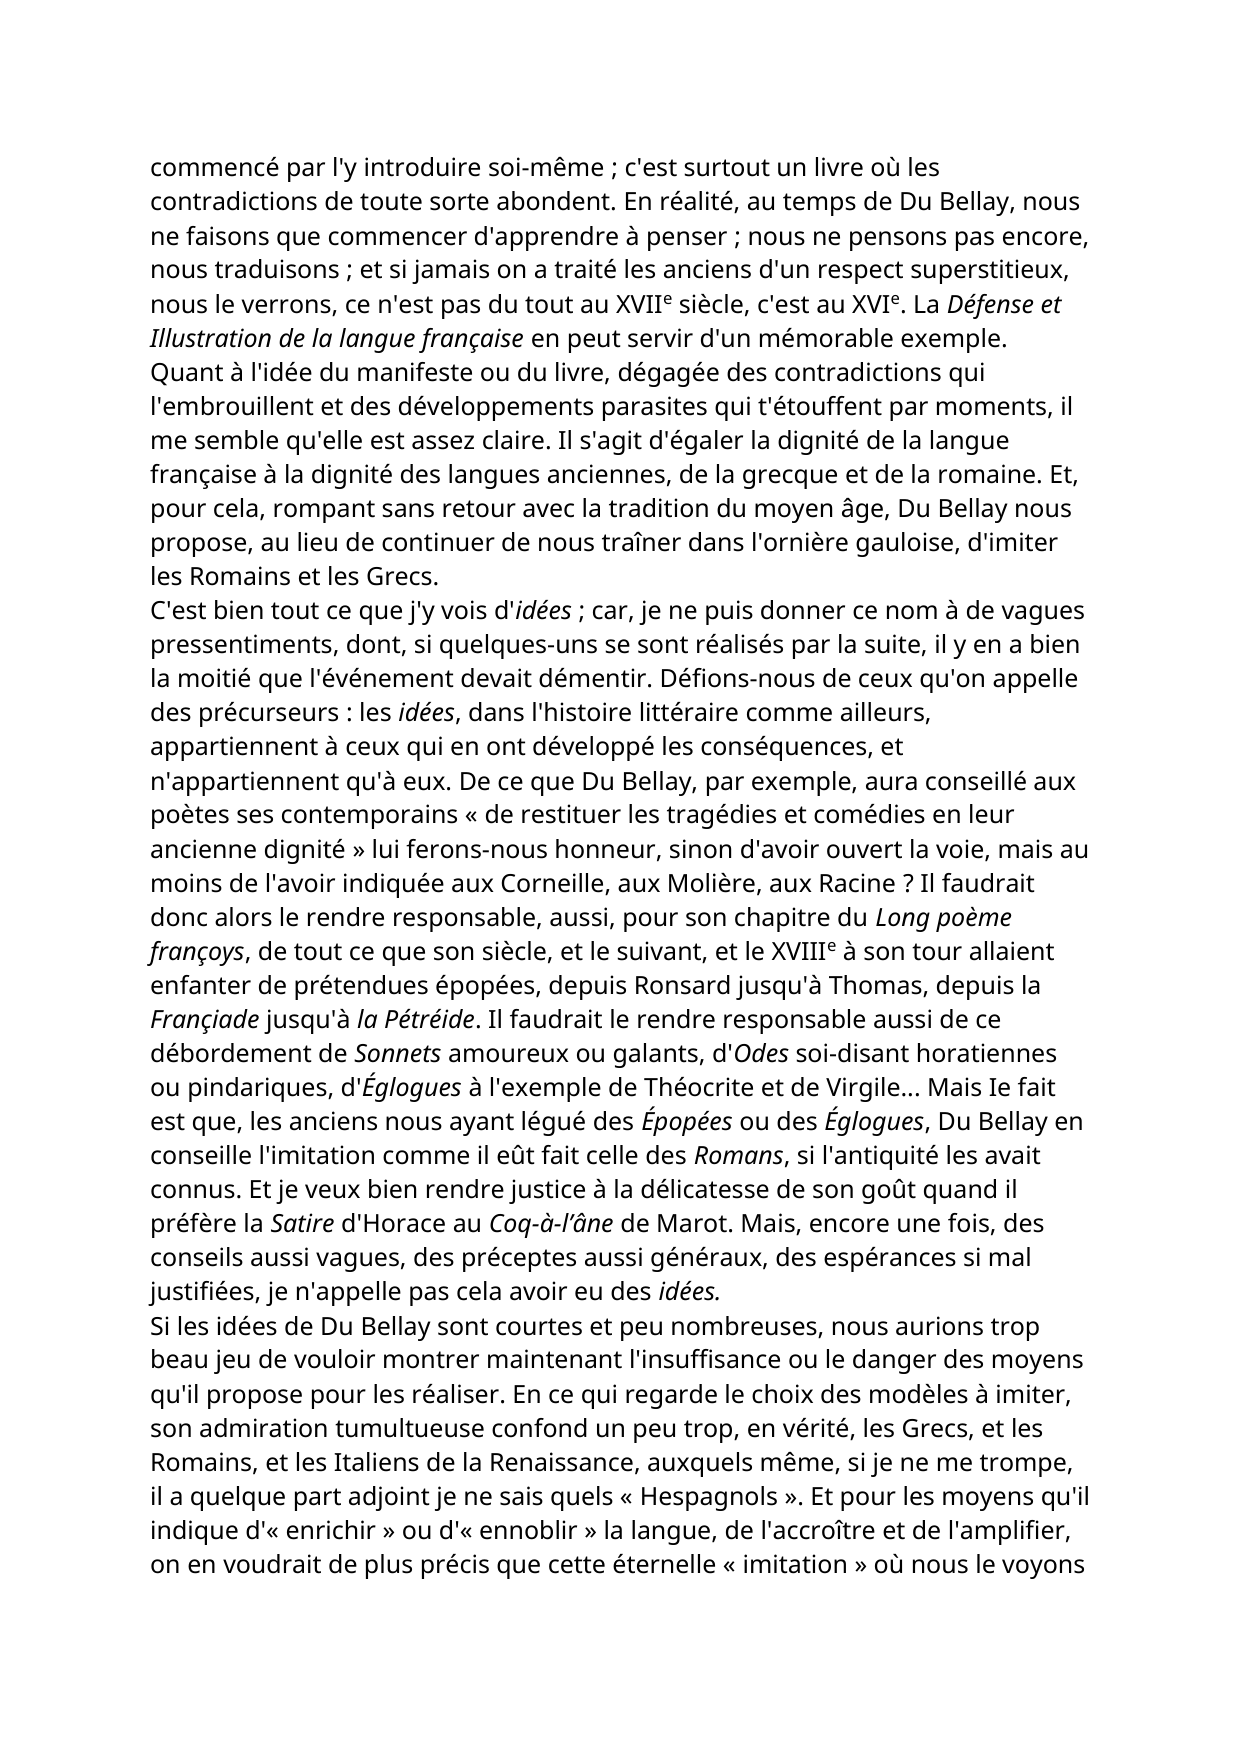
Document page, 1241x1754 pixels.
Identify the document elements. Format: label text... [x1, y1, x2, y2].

text Quant à l'idée du manifeste ou du livre, dégagée des contradictions qui l'embrouillent et des développements parasites qui t'étouffent par moments, il me semble qu'elle est assez claire. Il s'agit d'égaler la dignité de la langue française à la dignité des langues anciennes, de la grecque et de la romaine. Et, pour cela, rompant sans retour avec la tradition du moyen âge, Du Bellay nous propose, au lieu de continuer de nous traîner dans l'ornière gauloise, d'imiter les Romains et les Grecs. [150, 354, 1091, 593]
text commencé par l'y introduire soi-même ; c'est surtout un livre où les contradictions de toute sorte abondent. En réalité, au temps de Du Bellay, nous ne faisons que commencer d'apprendre à penser ; nous ne pensons pas encore, nous traduisons ; et si jamais on a traité les anciens d'un respect superstitieux, nous le verrons, ce n'est pas du tout au XVIIe siècle, c'est au XVIe. La Défense et Illustration de la langue française en peut servir d'un mémorable exemple. [150, 150, 1091, 354]
text Si les idées de Du Bellay sont courtes et peu nombreuses, nous aurions trop beau jeu de vouloir montrer maintenant l'insuffisance ou le danger des moyens qu'il propose pour les réaliser. En ce qui regarde le choix des modèles à imiter, son admiration tumultueuse confond un peu trop, en vérité, les Grecs, et les Romains, et les Italiens de la Renaissance, auxquels même, si je ne me trompe, il a quelque part adjoint je ne sais quels « Hespagnols ». Et pour les moyens qu'il indique d'« enrichir » ou d'« ennoblir » la langue, de l'accroître et de l'amplifier, on en voudrait de plus précis que cette éternelle « imitation » où nous le voyons [150, 1308, 1091, 1581]
text C'est bien tout ce que j'y vois d'idées ; car, je ne puis donner ce nom à de vagues pressentiments, dont, si quelques-uns se sont réalisés par la suite, il y en a bien la moitié que l'événement devait démentir. Défions-nous de ceux qu'on appelle des précurseurs : les idées, dans l'histoire littéraire comme ailleurs, appartiennent à ceux qui en ont développé les conséquences, et n'appartiennent qu'à eux. De ce que Du Bellay, par exemple, aura conseillé aux poètes ses contemporains « de restituer les tragédies et comédies en leur ancienne dignité » lui ferons-nous honneur, sinon d'avoir ouvert la voie, mais au moins de l'avoir indiquée aux Corneille, aux Molière, aux Racine ? Il faudrait donc alors le rendre responsable, aussi, pour son chapitre du Long poème françoys, de tout ce que son siècle, et le suivant, et le XVIIIe à son tour allaient enfanter de prétendues épopées, depuis Ronsard jusqu'à Thomas, depuis la Françiade jusqu'à la Pétréide. Il faudrait le rendre responsable aussi de ce débordement de Sonnets amoureux ou galants, d'Odes soi-disant horatiennes ou pindariques, d'Églogues à l'exemple de Théocrite et de Virgile... Mais Ie fait est que, les anciens nous ayant légué des Épopées ou des Églogues, Du Bellay en conseille l'imitation comme il eût fait celle des Romans, si l'antiquité les avait connus. Et je veux bien rendre justice à la délicatesse de son goût quand il préfère la Satire d'Horace au Coq-à-l’âne de Marot. Mais, encore une fois, des conseils aussi vagues, des préceptes aussi généraux, des espérances si mal justifiées, je n'appelle pas cela avoir eu des idées. [150, 593, 1091, 1308]
